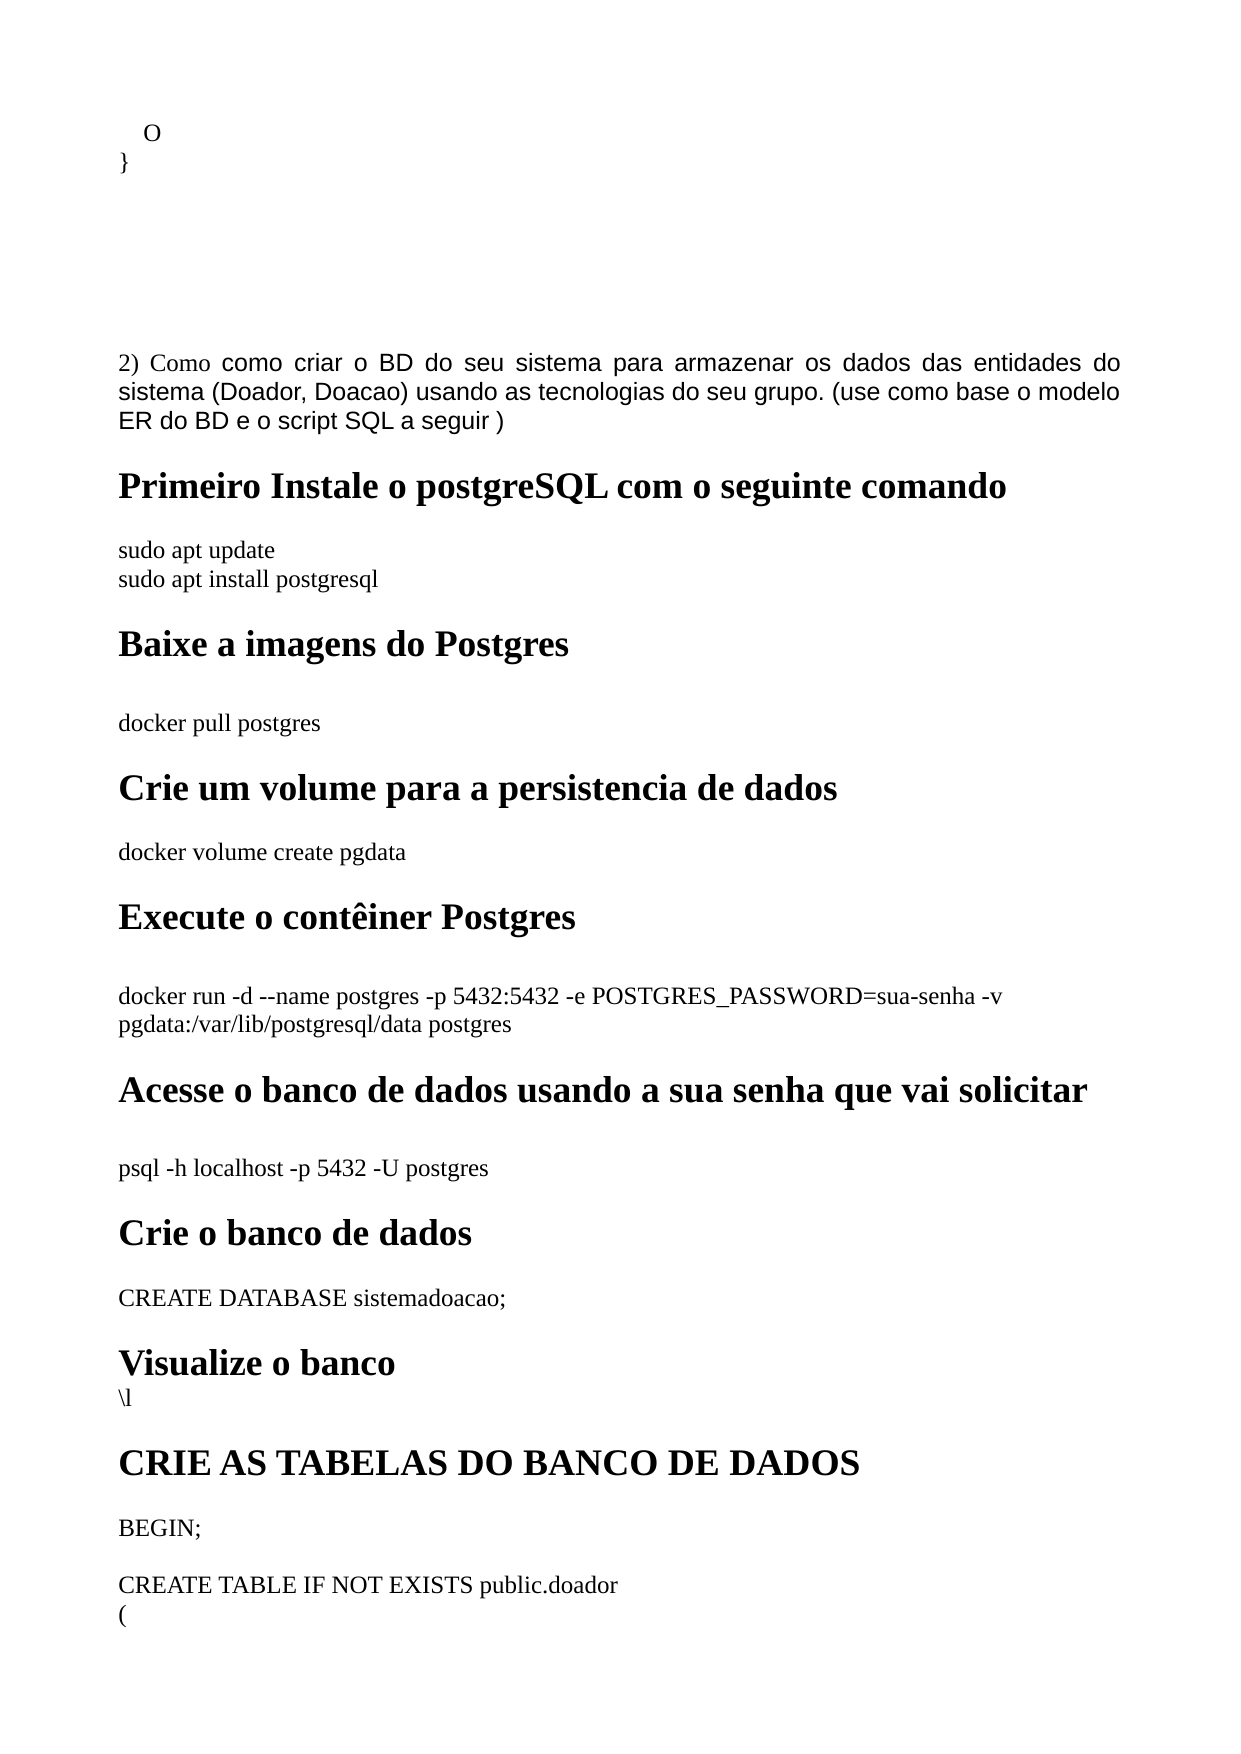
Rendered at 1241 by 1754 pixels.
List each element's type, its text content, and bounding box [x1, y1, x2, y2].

text O [118, 118, 1122, 147]
text CREATE DATABASE sistemadoacao; [118, 1283, 1122, 1311]
text } [118, 147, 1122, 176]
text sudo apt update [118, 535, 1122, 564]
text CREATE TABLE IF NOT EXISTS public.doador [118, 1570, 1122, 1599]
text Baixe a imagens do Postgres [118, 621, 1122, 664]
text Primeiro Instale o postgreSQL com o seguinte comando [118, 463, 1122, 506]
text \l [118, 1383, 1122, 1412]
text Crie o banco de dados [118, 1211, 1122, 1254]
text Acesse o banco de dados usando a sua senha que vai solicitar [118, 1067, 1122, 1110]
list 2) Como como criar o BD do seu sistema para armazenar os dados das entidades do sistema (Doador, Doacao) usando as tecnologias do seu grupo. (use como base o modelo ER do BD e o script SQL a seguir ) [118, 348, 1122, 434]
text docker run -d --name postgres -p 5432:5432 -e POSTGRES_PASSWORD=sua-senha -v pgdata:/var/lib/postgresql/data postgres [118, 981, 1122, 1038]
text docker pull postgres [118, 708, 1122, 736]
text docker volume create pgdata [118, 837, 1122, 866]
text Crie um volume para a persistencia de dados [118, 765, 1122, 808]
text CRIE AS TABELAS DO BANCO DE DADOS [118, 1441, 1122, 1484]
text ( [118, 1599, 1122, 1628]
text sudo apt install postgresql [118, 564, 1122, 593]
text BEGIN; [118, 1513, 1122, 1541]
text Execute o contêiner Postgres [118, 894, 1122, 938]
text psql -h localhost -p 5432 -U postgres [118, 1153, 1122, 1182]
text Visualize o banco [118, 1340, 1122, 1383]
